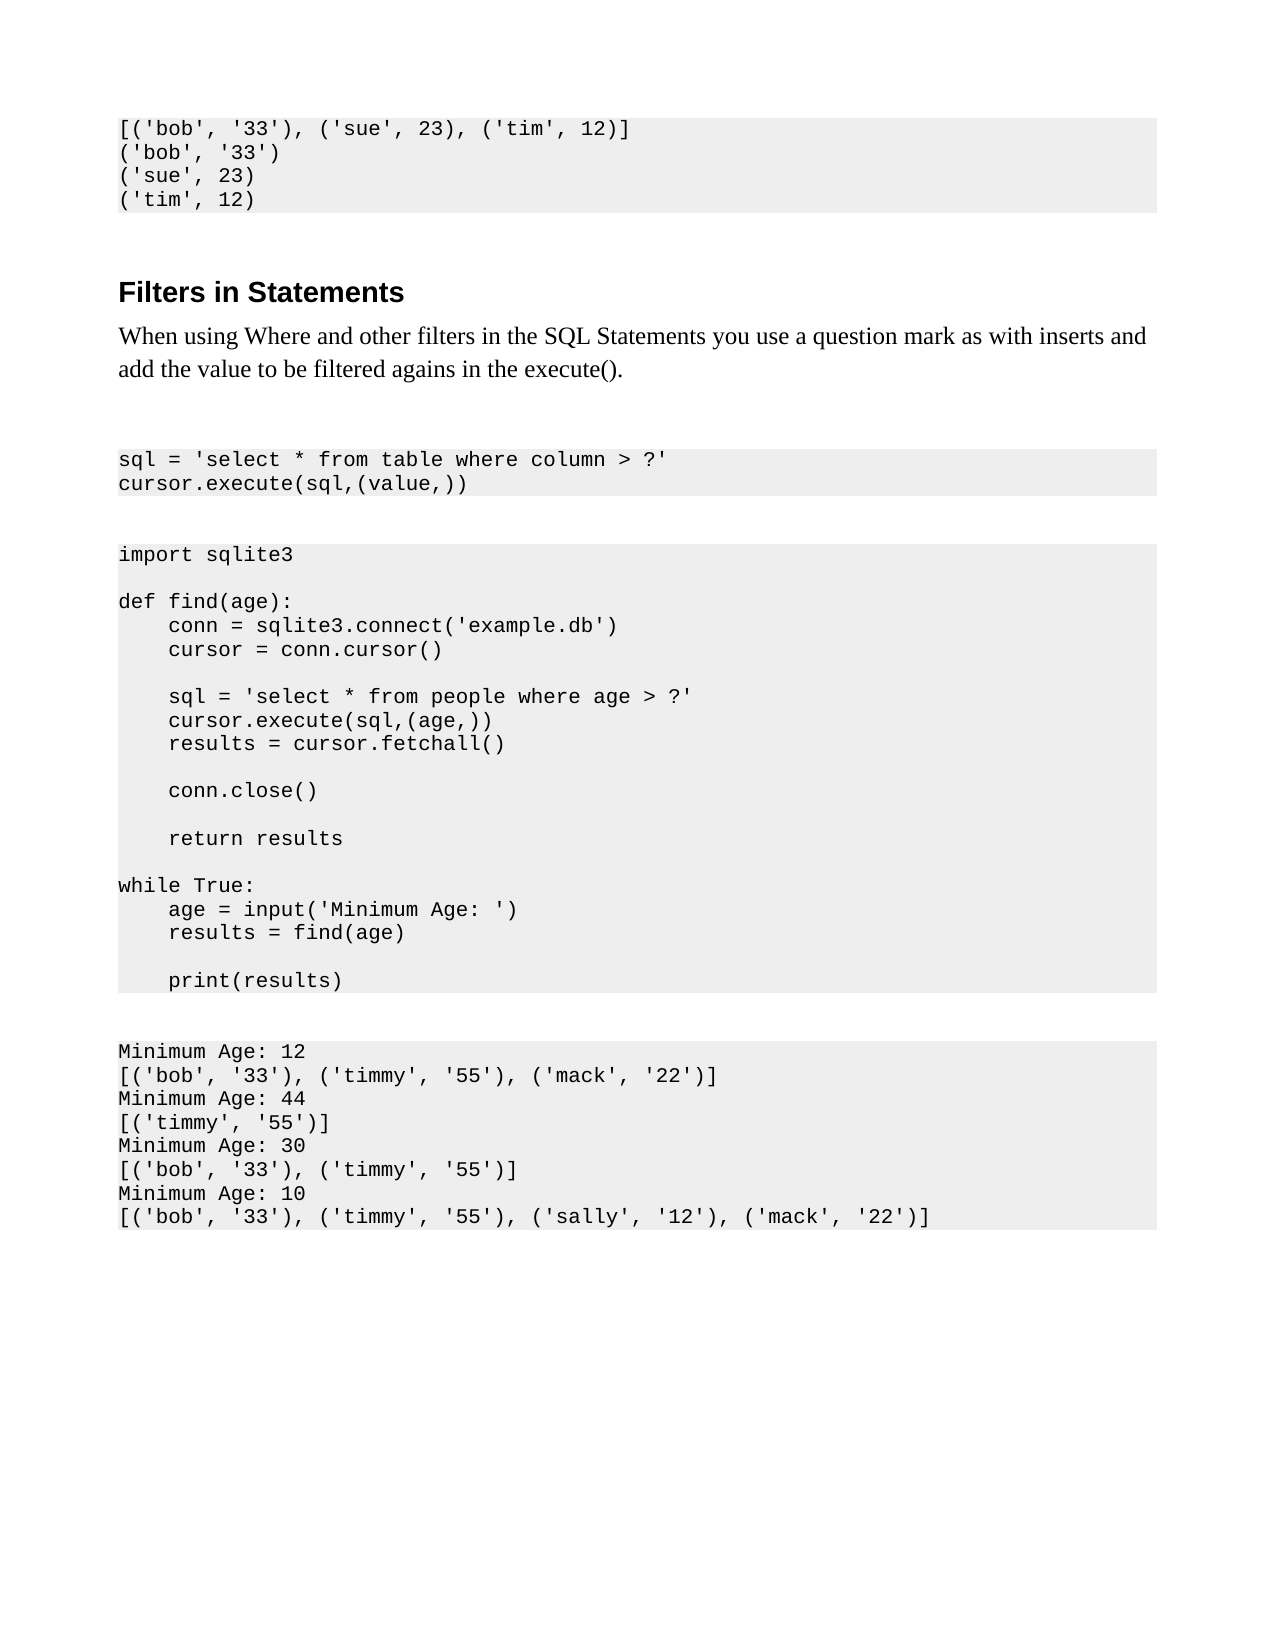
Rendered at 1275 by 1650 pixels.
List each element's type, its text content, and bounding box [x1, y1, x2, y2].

text def find(age): [118, 591, 1157, 615]
text age = input('Minimum Age: ') [118, 899, 1157, 922]
text sql = 'select * from people where age > ?' [118, 686, 1157, 709]
subtitle Filters in Statements [118, 275, 1157, 308]
text results = find(age) [118, 922, 1157, 946]
text conn = sqlite3.connect('example.db') [118, 615, 1157, 639]
text cursor.execute(sql,(age,)) [118, 709, 1157, 733]
text ('tim', 12) [118, 189, 1157, 213]
text Minimum Age: 10 [118, 1183, 1157, 1206]
text results = cursor.fetchall() [118, 733, 1157, 757]
text while True: [118, 875, 1157, 899]
text [('bob', '33'), ('timmy', '55'), ('mack', '22')] [118, 1064, 1157, 1088]
text Minimum Age: 44 [118, 1088, 1157, 1112]
text [('bob', '33'), ('timmy', '55')] [118, 1159, 1157, 1183]
text print(results) [118, 970, 1157, 993]
text cursor = conn.cursor() [118, 639, 1157, 662]
text ('sue', 23) [118, 165, 1157, 189]
text [('timmy', '55')] [118, 1112, 1157, 1136]
text When using Where and other filters in the SQL Statements you use a question mark as with inserts and add the value to be filtered agains in the execute(). [118, 321, 1157, 383]
text [('bob', '33'), ('sue', 23), ('tim', 12)] [118, 118, 1157, 142]
text return results [118, 828, 1157, 851]
text Minimum Age: 30 [118, 1136, 1157, 1159]
text [('bob', '33'), ('timmy', '55'), ('sally', '12'), ('mack', '22')] [118, 1206, 1157, 1230]
text import sqlite3 [118, 544, 1157, 568]
text ('bob', '33') [118, 142, 1157, 165]
text conn.close() [118, 781, 1157, 804]
text sql = 'select * from table where column > ?' [118, 449, 1157, 473]
text Minimum Age: 12 [118, 1041, 1157, 1064]
text cursor.execute(sql,(value,)) [118, 473, 1157, 496]
